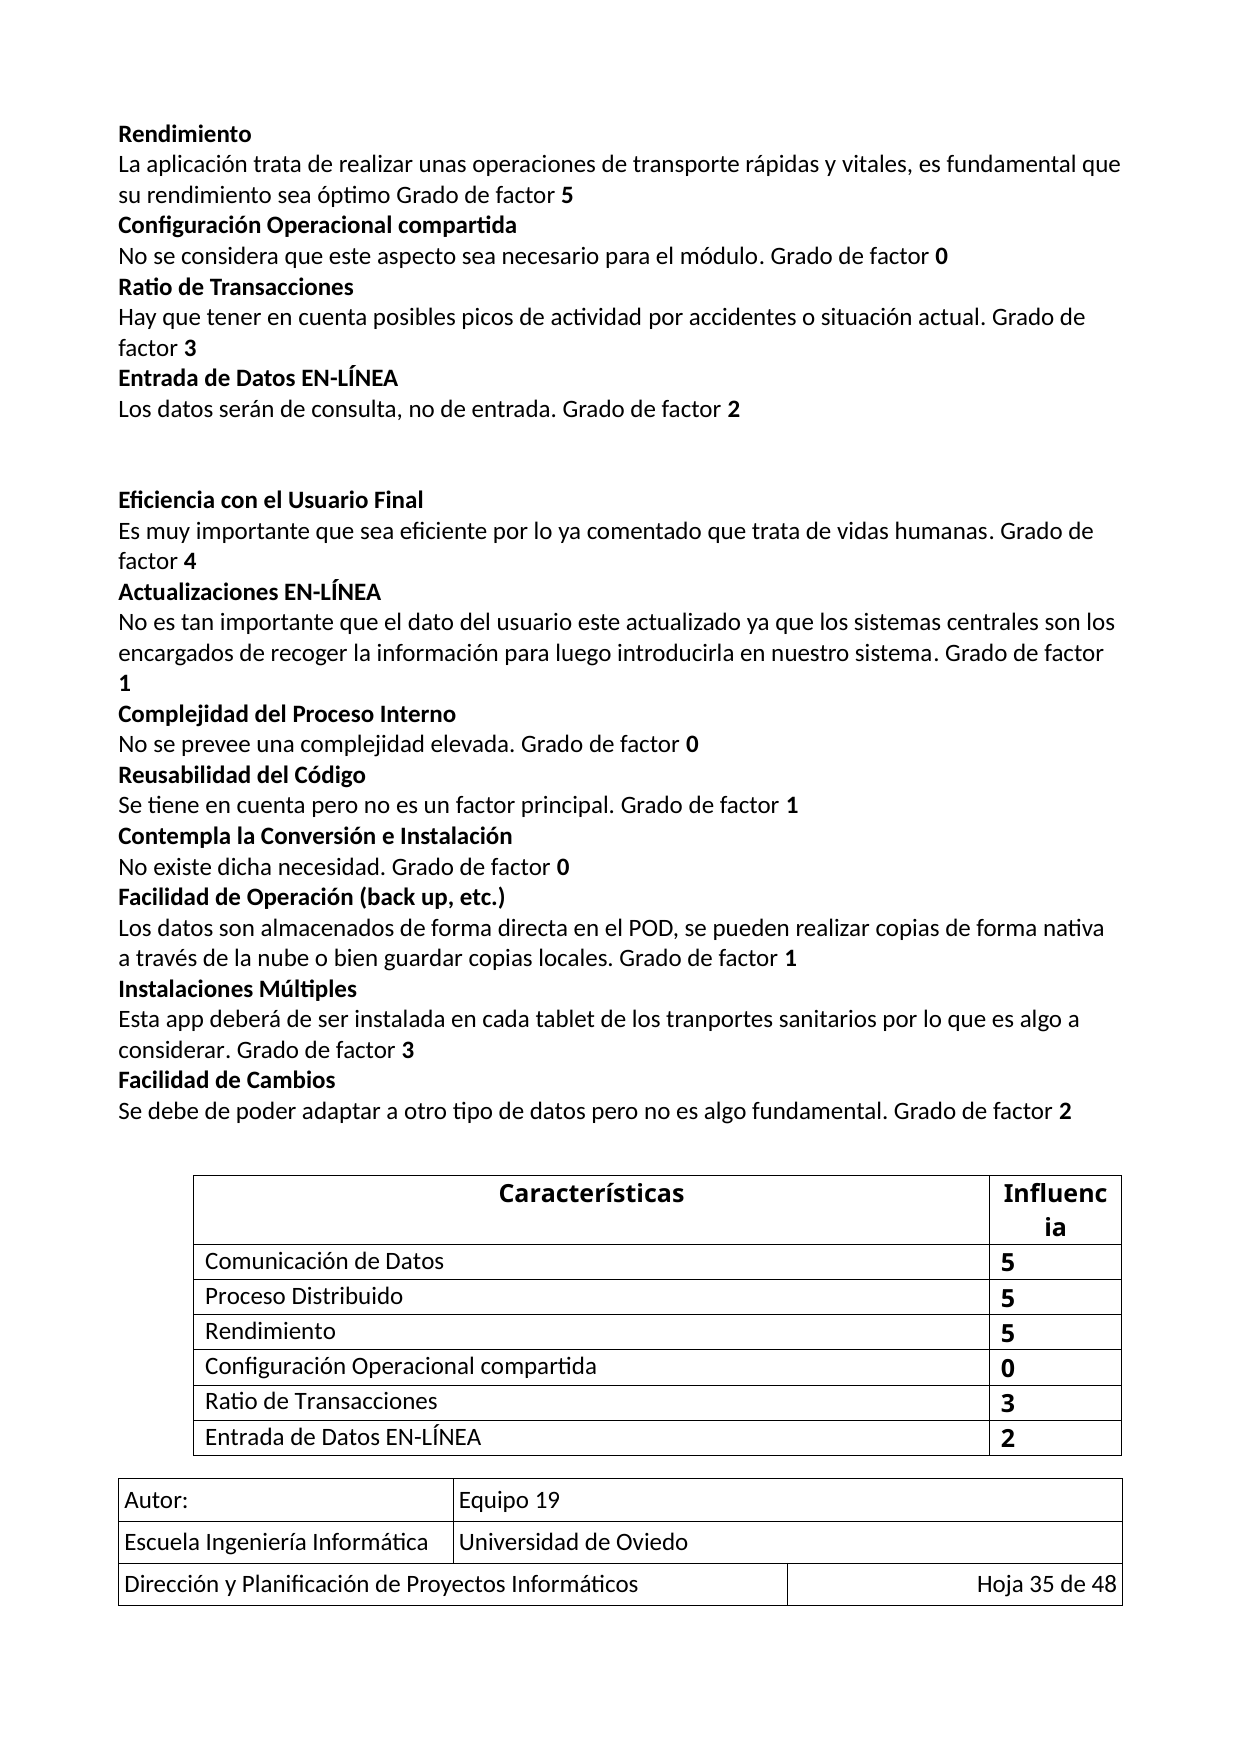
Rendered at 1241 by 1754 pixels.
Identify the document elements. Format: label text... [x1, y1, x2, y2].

text Entrada de Datos EN-LÍNEA [118, 362, 1122, 393]
table_header Características [194, 1176, 989, 1244]
text No se considera que este aspecto sea necesario para el módulo. Grado de factor 0 [118, 240, 1122, 271]
text Facilidad de Cambios [118, 1064, 1122, 1095]
table_cell Rendimiento [194, 1315, 989, 1349]
text Los datos son almacenados de forma directa en el POD, se pueden realizar copias de forma nativa a través de la nube o bien guardar copias locales. Grado de factor 1 [118, 912, 1122, 973]
text Es muy importante que sea eficiente por lo ya comentado que trata de vidas humanas. Grado de factor 4 [118, 515, 1122, 576]
table_cell 0 [990, 1350, 1121, 1384]
text No existe dicha necesidad. Grado de factor 0 [118, 851, 1122, 881]
table_cell Entrada de Datos EN-LÍNEA [194, 1421, 989, 1455]
text No se prevee una complejidad elevada. Grado de factor 0 [118, 728, 1122, 759]
text No es tan importante que el dato del usuario este actualizado ya que los sistemas centrales son los encargados de recoger la información para luego introducirla en nuestro sistema. Grado de factor 1 [118, 606, 1122, 698]
text Se tiene en cuenta pero no es un factor principal. Grado de factor 1 [118, 789, 1122, 820]
text Complejidad del Proceso Interno [118, 698, 1122, 728]
table_cell 5 [990, 1245, 1121, 1279]
text Esta app deberá de ser instalada en cada tablet de los tranportes sanitarios por lo que es algo a considerar. Grado de factor 3 [118, 1003, 1122, 1064]
table_cell 3 [990, 1386, 1121, 1419]
text Instalaciones Múltiples [118, 973, 1122, 1003]
text Rendimiento [118, 118, 1122, 149]
table_cell Proceso Distribuido [194, 1280, 989, 1314]
table_cell 2 [990, 1421, 1121, 1455]
text Contempla la Conversión e Instalación [118, 820, 1122, 851]
table_cell Configuración Operacional compartida [194, 1350, 989, 1384]
text Eficiencia con el Usuario Final [118, 484, 1122, 515]
table_cell Ratio de Transacciones [194, 1386, 989, 1419]
text Ratio de Transacciones [118, 271, 1122, 301]
text Hay que tener en cuenta posibles picos de actividad por accidentes o situación actual. Grado de factor 3 [118, 301, 1122, 362]
text Facilidad de Operación (back up, etc.) [118, 881, 1122, 912]
text Reusabilidad del Código [118, 759, 1122, 789]
text La aplicación trata de realizar unas operaciones de transporte rápidas y vitales, es fundamental que su rendimiento sea óptimo Grado de factor 5 [118, 149, 1122, 210]
table_cell 5 [990, 1280, 1121, 1314]
table_cell 5 [990, 1315, 1121, 1349]
table_cell Comunicación de Datos [194, 1245, 989, 1279]
text Actualizaciones EN-LÍNEA [118, 576, 1122, 606]
table_header Influencia [990, 1176, 1121, 1244]
text Los datos serán de consulta, no de entrada. Grado de factor 2 [118, 393, 1122, 423]
text Se debe de poder adaptar a otro tipo de datos pero no es algo fundamental. Grado de factor 2 [118, 1095, 1122, 1125]
text Configuración Operacional compartida [118, 210, 1122, 240]
